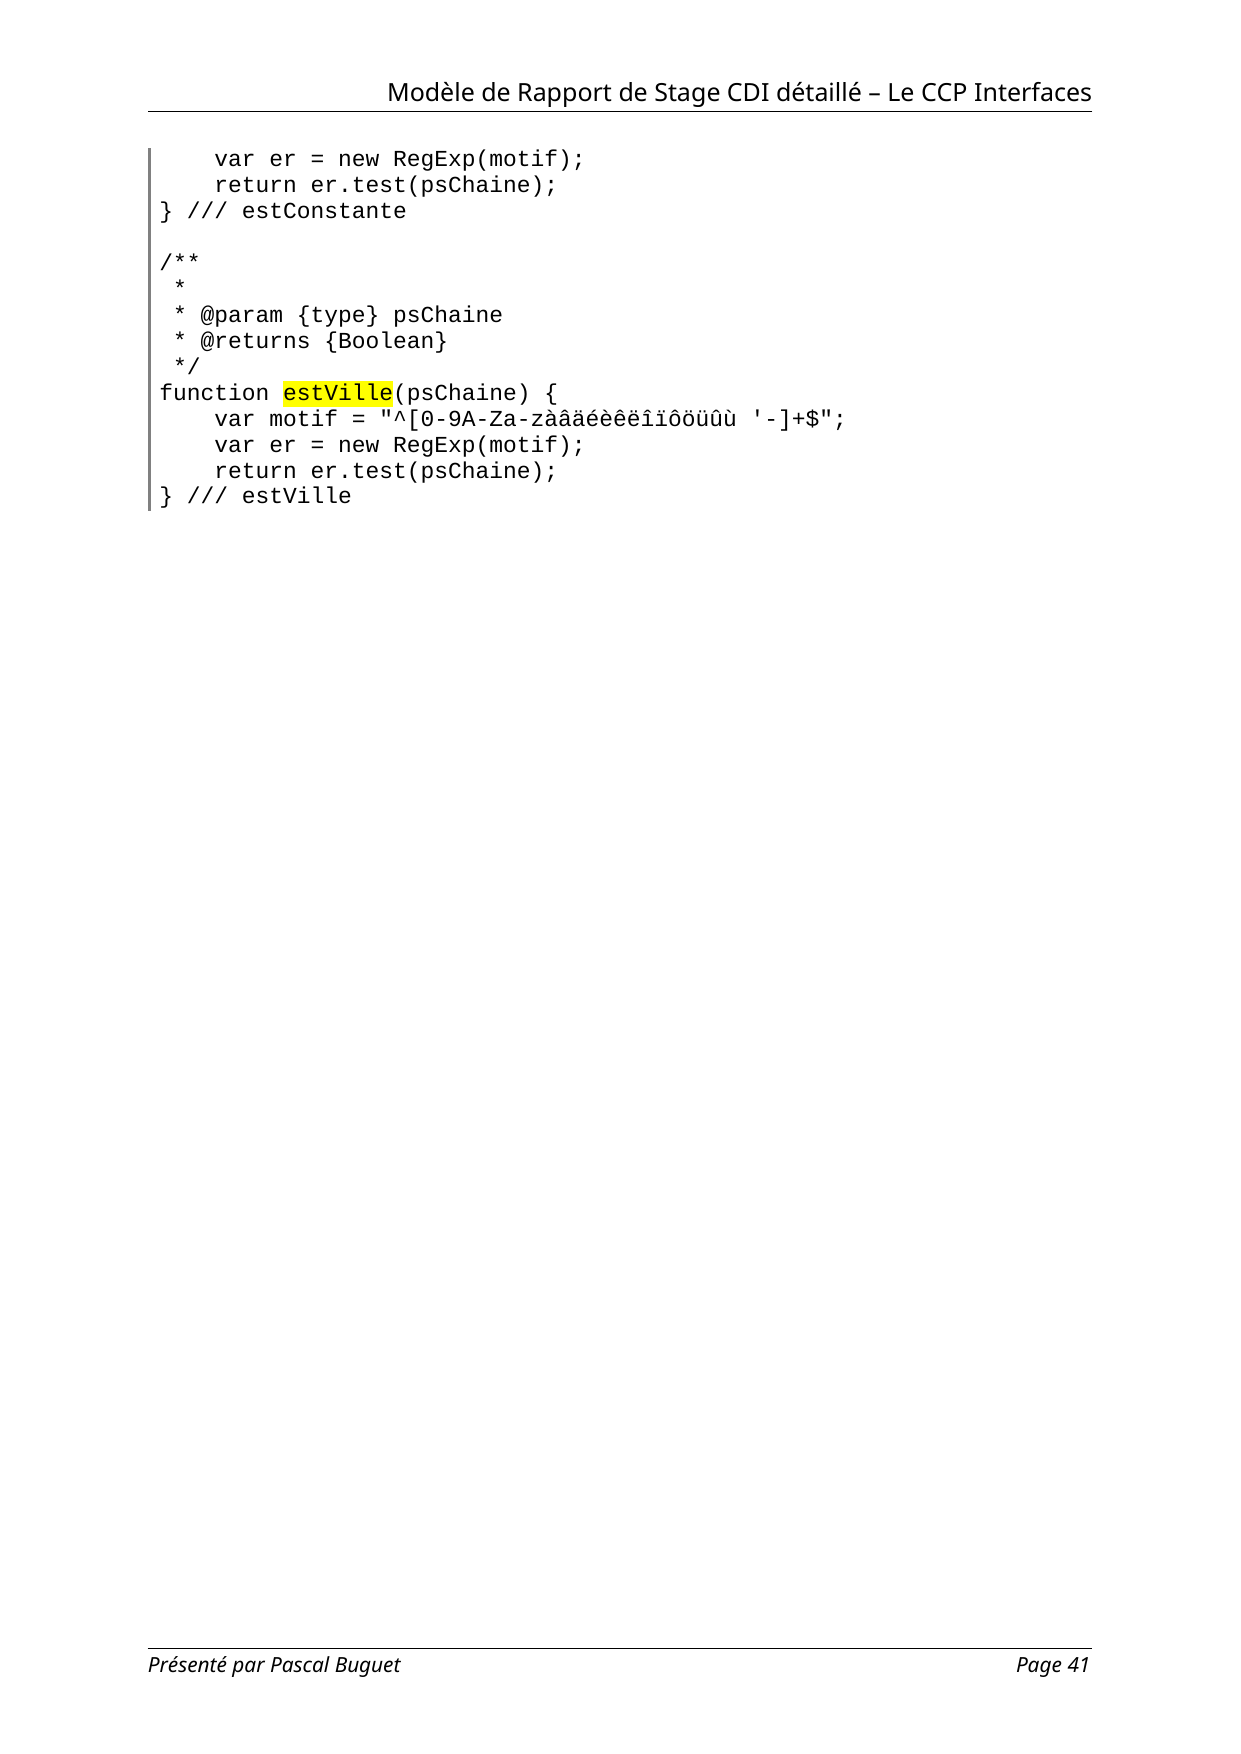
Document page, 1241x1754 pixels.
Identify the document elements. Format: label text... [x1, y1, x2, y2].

text return er.test(psChaine); [151, 459, 1092, 485]
text var er = new RegExp(motif); [151, 148, 1092, 174]
text return er.test(psChaine); [151, 174, 1092, 199]
text var er = new RegExp(motif); [151, 433, 1092, 459]
text function estVille(psChaine) { [151, 381, 1092, 407]
text } /// estConstante [151, 199, 1092, 226]
text * @returns {Boolean} [151, 329, 1092, 355]
text * @param {type} psChaine [151, 303, 1092, 329]
text * [151, 277, 1092, 303]
text var motif = "^[0-9A-Za-zàâäéèêëîïôöüûù '-]+$"; [151, 407, 1092, 433]
text */ [151, 355, 1092, 381]
text } /// estVille [151, 485, 1092, 511]
text /** [151, 251, 1092, 277]
